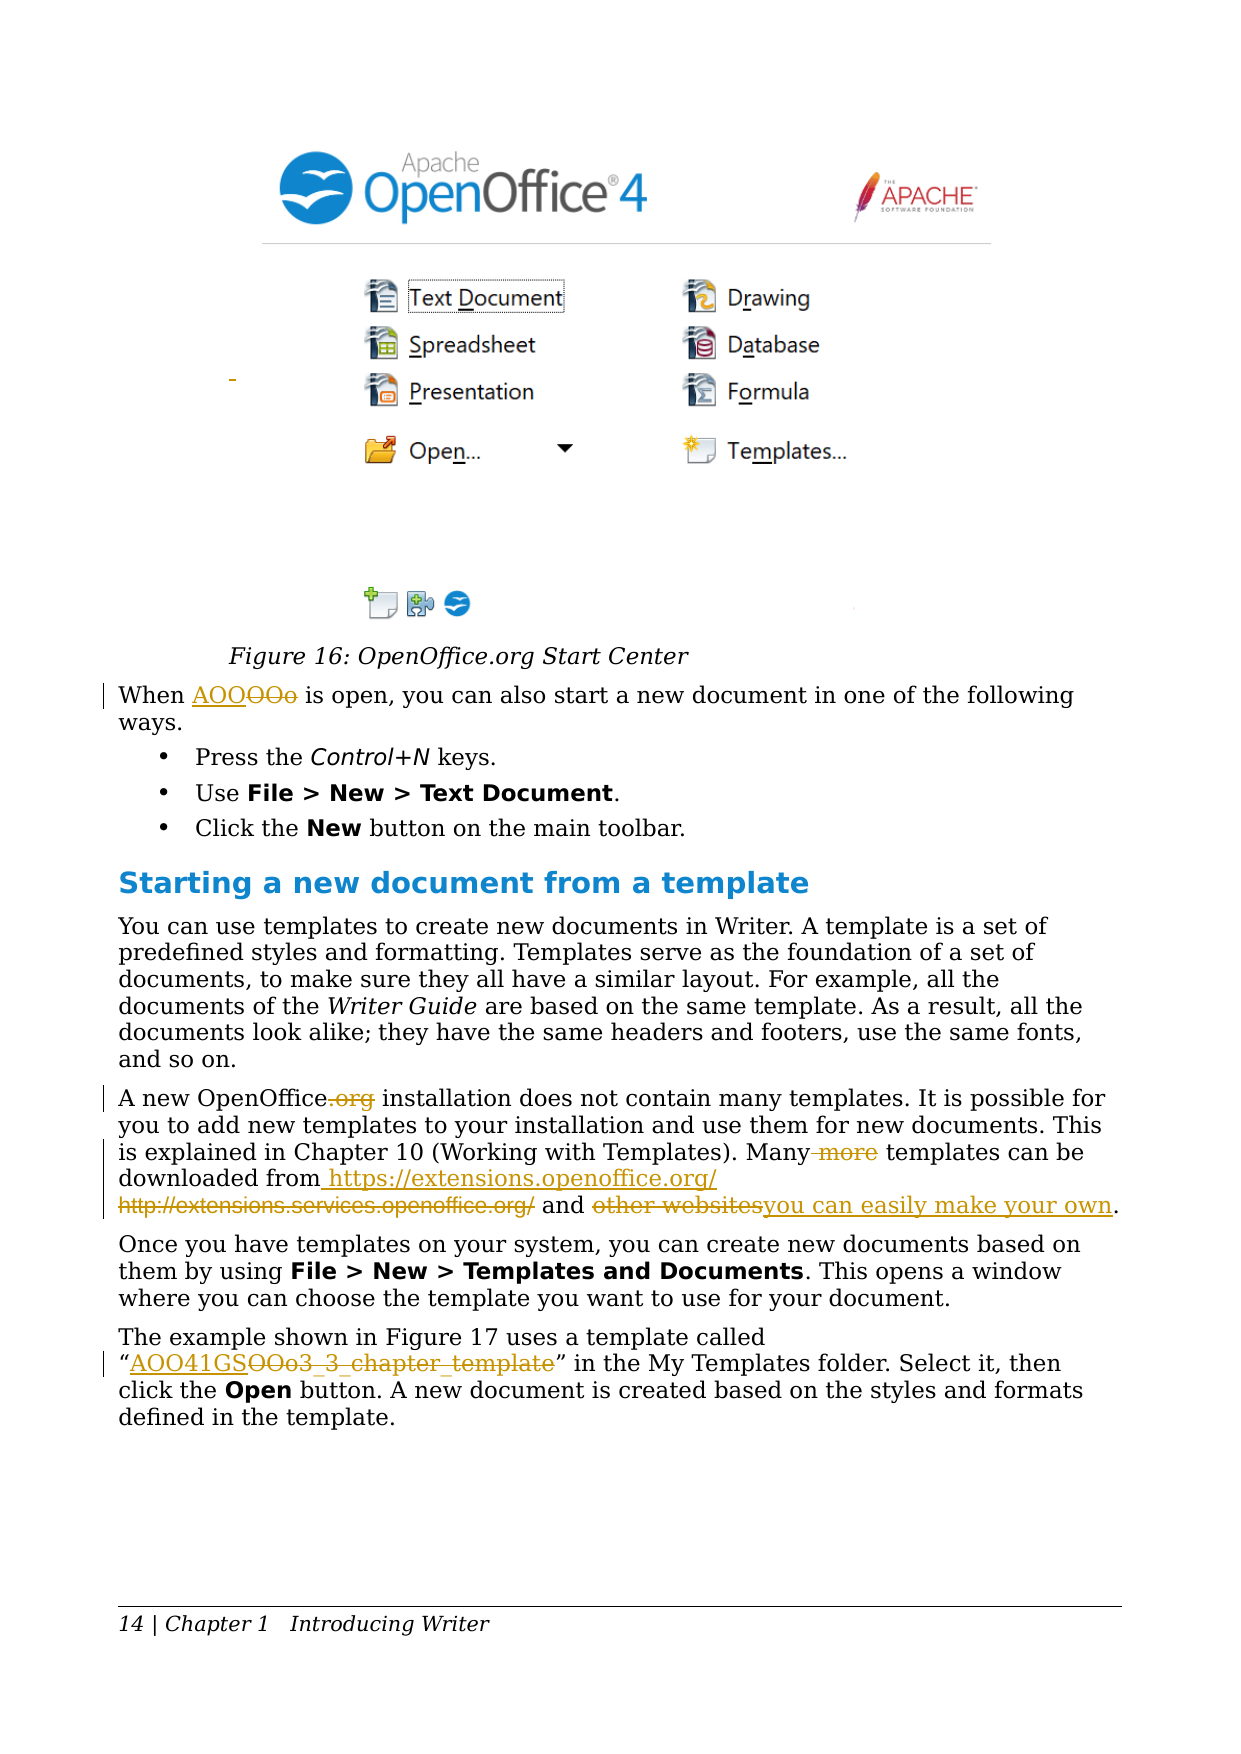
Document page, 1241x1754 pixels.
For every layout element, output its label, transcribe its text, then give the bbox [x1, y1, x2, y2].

text The example shown in Figure 17 uses a template called “AOO41GS” in the My Templates folder. Select it, then click the Open button. A new document is created based on the styles and formats defined in the template. [118, 1324, 1122, 1431]
list When AOO is open, you can also start a new document in one of the following ways. [118, 682, 1122, 736]
picture [236, 118, 1012, 637]
text A new OpenOffice installation does not contain many templates. It is possible for you to add new templates to your installation and use them for new documents. This is explained in Chapter 10 (Working with Templates). Many templates can be downloaded from https://extensions.openoffice.org/ and you can easily make your own. [118, 1085, 1122, 1219]
text Figure 16: OpenOffice.org Start Center [229, 643, 1011, 670]
list Click the New button on the main toolbar. [156, 813, 1122, 842]
text You can use templates to create new documents in Writer. A template is a set of predefined styles and formatting. Templates serve as the foundation of a set of documents, to make sure they all have a similar layout. For example, all the documents of the Writer Guide are based on the same template. As a result, all the documents look alike; they have the same headers and footers, use the same fonts, and so on. [118, 913, 1122, 1073]
list Use File > New > Text Document. [156, 778, 1122, 807]
list Press the Control+N keys. [156, 742, 1122, 771]
text Once you have templates on your system, you can create new documents based on them by using File > New > Templates and Documents. This opens a window where you can choose the template you want to use for your document. [118, 1231, 1122, 1311]
subtitle Starting a new document from a template [118, 866, 1122, 900]
